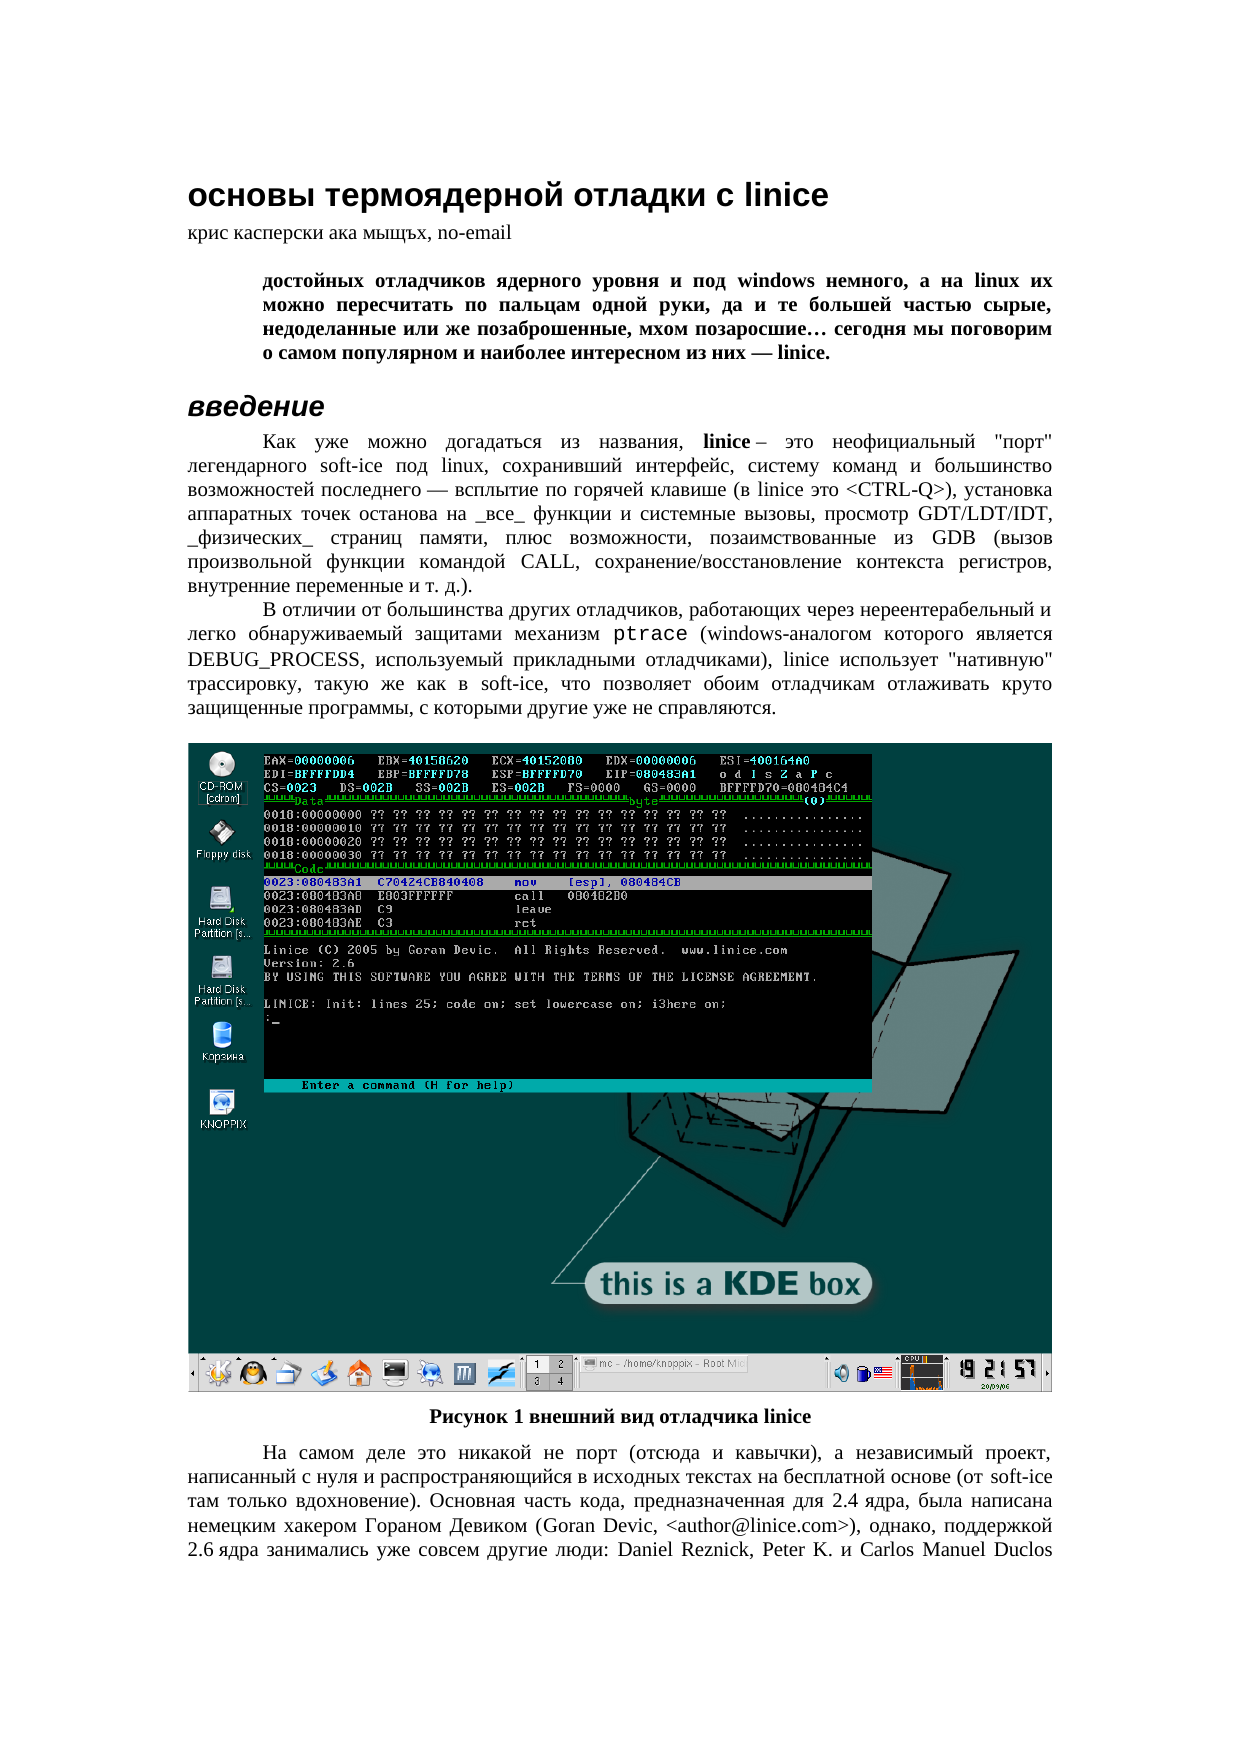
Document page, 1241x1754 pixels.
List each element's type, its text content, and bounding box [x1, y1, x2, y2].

text В отличии от большинства других отладчиков, работающих через нереентерабельный и легко обнаруживаемый защитами механизм ptrace (windows-аналогом которого является DEBUG_PROCESS, используемый прикладными отладчиками), linice использует "нативную" трассировку, такую же как в soft-ice, что позволяет обоим отладчикам отлаживать круто защищенные программы, с которыми другие уже не справляются. [187, 597, 1053, 719]
text Как уже можно догадаться из названия, linice – это неофициальный "порт" легендарного soft-ice под linux, сохранивший интерфейс, систему команд и большинство возможностей последнего — всплытие по горячей клавише (в linice это <CTRL‑Q>), установка аппаратных точек останова на _все_ функции и системные вызовы, просмотр GDT/LDT/IDT, _физических_ страниц памяти, плюс возможности, позаимствованные из GDB (вызов произвольной функции командой CALL, сохранение/восстановление контекста регистров, внутренние переменные и т. д.). [187, 429, 1053, 597]
picture [188, 743, 1052, 1392]
text На самом деле это никакой не порт (отсюда и кавычки), а независимый проект, написанный с нуля и распространяющийся в исходных текстах на бесплатной основе (от soft-ice там только вдохновение). Основная часть кода, предназначенная для 2.4 ядра, была написана немецким хакером Гораном Девиком (Goran Devic, <author@linice.com>), однако, поддержкой 2.6 ядра занимались уже совсем другие люди: Daniel Reznick, Peter K. и Carlos Manuel Duclos [187, 1440, 1053, 1561]
text Рисунок 1 внешний вид отладчика linice [187, 1404, 1053, 1428]
text крис касперски ака мыщъх, no-email [187, 220, 1053, 244]
text достойных отладчиков ядерного уровня и под windows немного, а на linux их можно пересчитать по пальцам одной руки, да и те большей частью сырые, недоделанные или же позаброшенные, мхом позаросшие… сегодня мы поговорим о самом популярном и наиболее интересном из них — linice. [262, 268, 1053, 364]
subtitle основы термоядерной отладки с linice [187, 175, 1053, 213]
subtitle введение [187, 389, 1053, 423]
